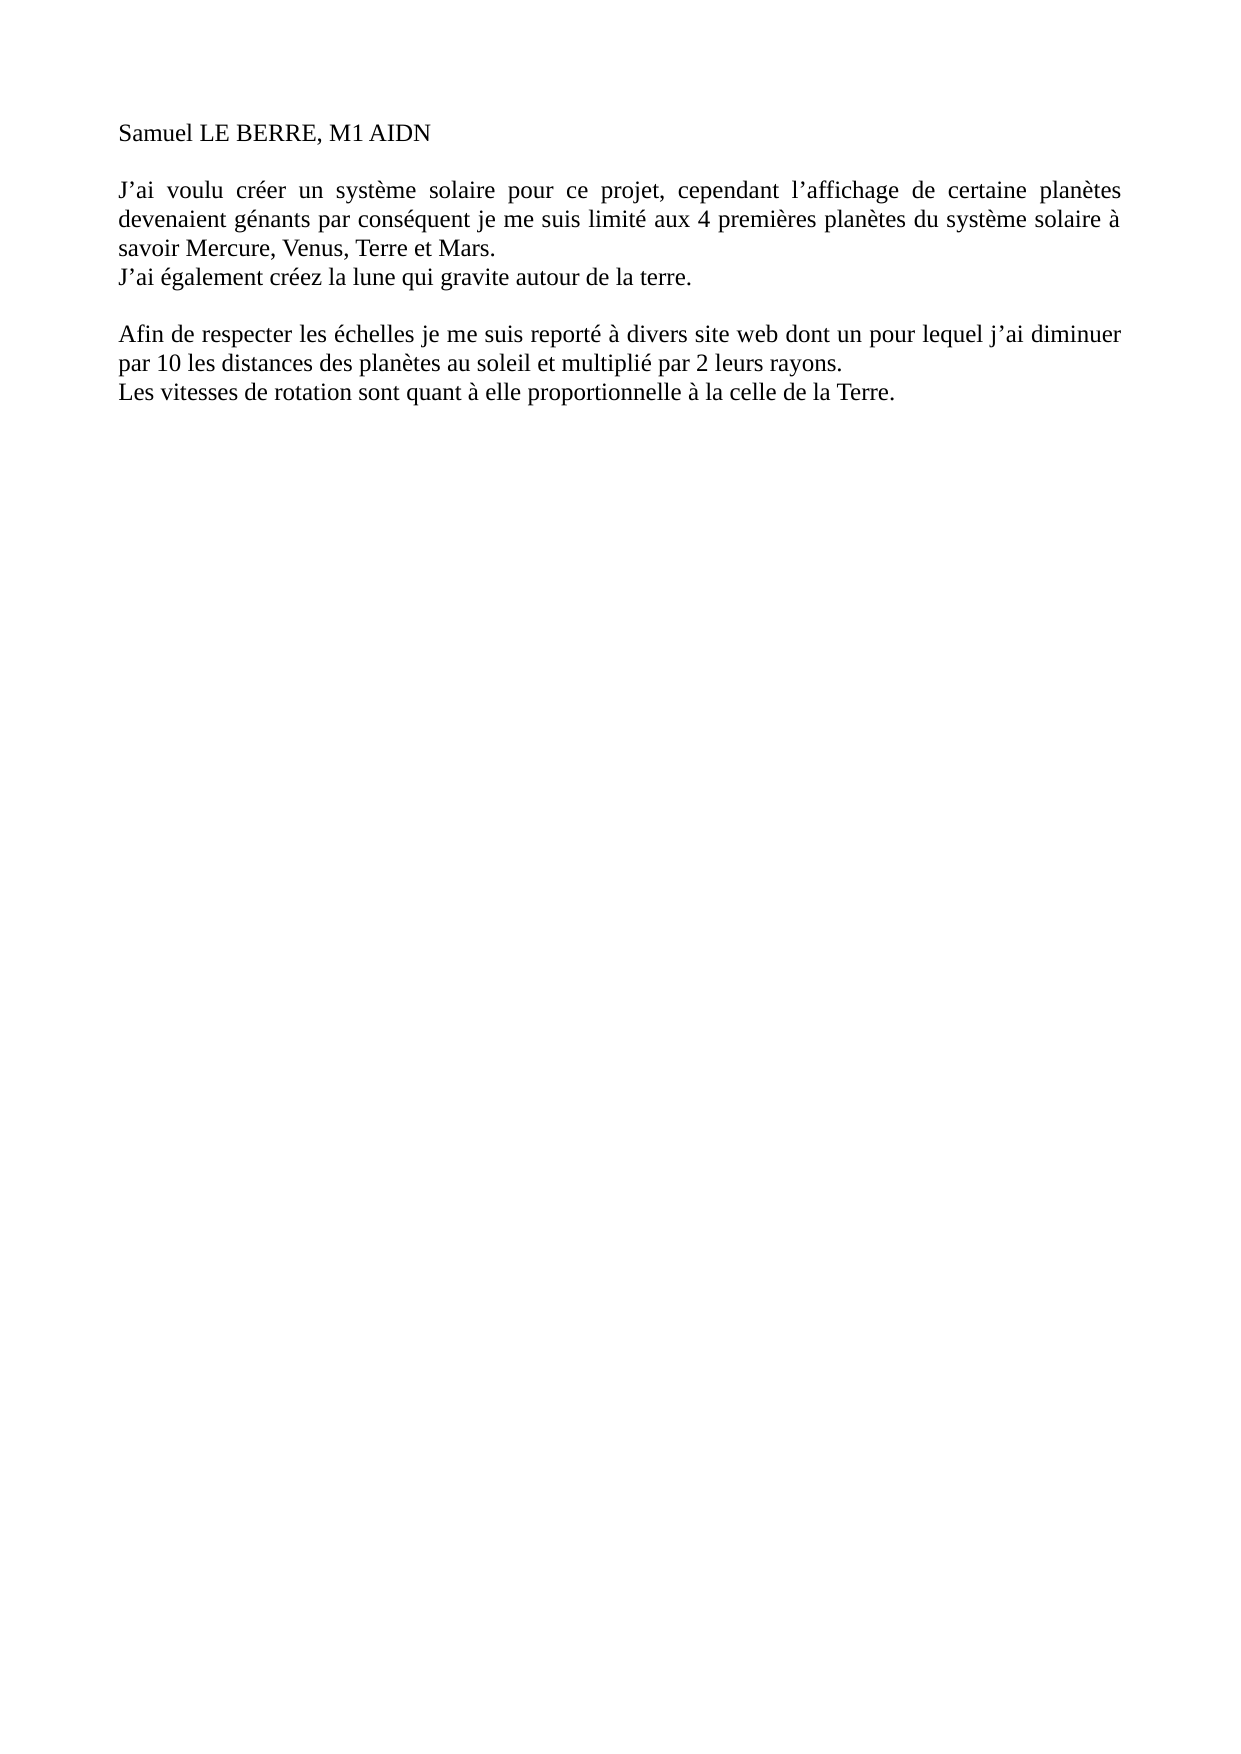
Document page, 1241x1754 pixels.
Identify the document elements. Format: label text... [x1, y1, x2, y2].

text J’ai également créez la lune qui gravite autour de la terre. [118, 262, 1122, 291]
text J’ai voulu créer un système solaire pour ce projet, cependant l’affichage de certaine planètes devenaient génants par conséquent je me suis limité aux 4 premières planètes du système solaire à savoir Mercure, Venus, Terre et Mars. [118, 176, 1122, 262]
text Samuel LE BERRE, M1 AIDN [118, 118, 1122, 147]
text Afin de respecter les échelles je me suis reporté à divers site web dont un pour lequel j’ai diminuer par 10 les distances des planètes au soleil et multiplié par 2 leurs rayons. [118, 319, 1122, 377]
text Les vitesses de rotation sont quant à elle proportionnelle à la celle de la Terre. [118, 377, 1122, 406]
